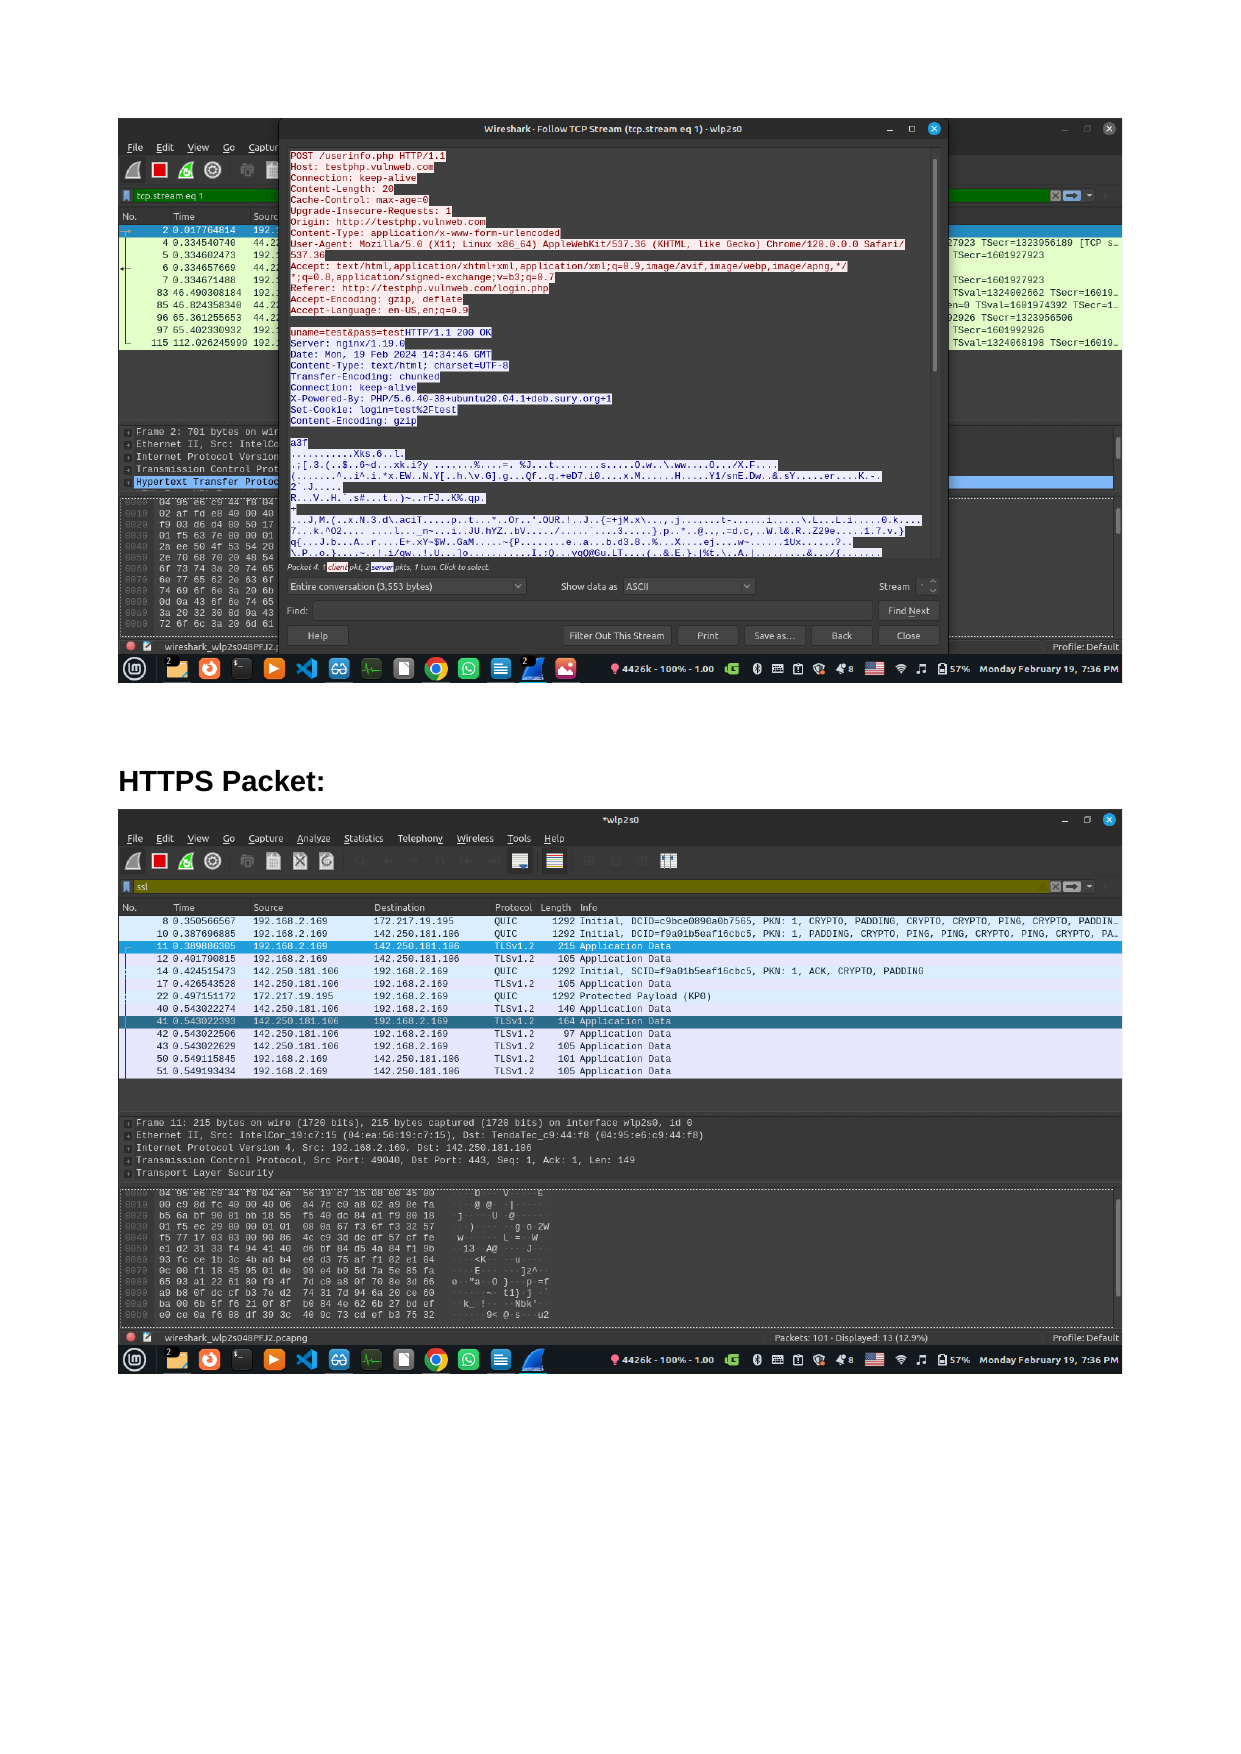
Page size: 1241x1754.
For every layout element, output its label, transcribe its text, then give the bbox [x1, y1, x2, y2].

picture [118, 118, 1123, 683]
picture [118, 809, 1123, 1374]
subtitle HTTPS Packet: [118, 763, 1122, 797]
